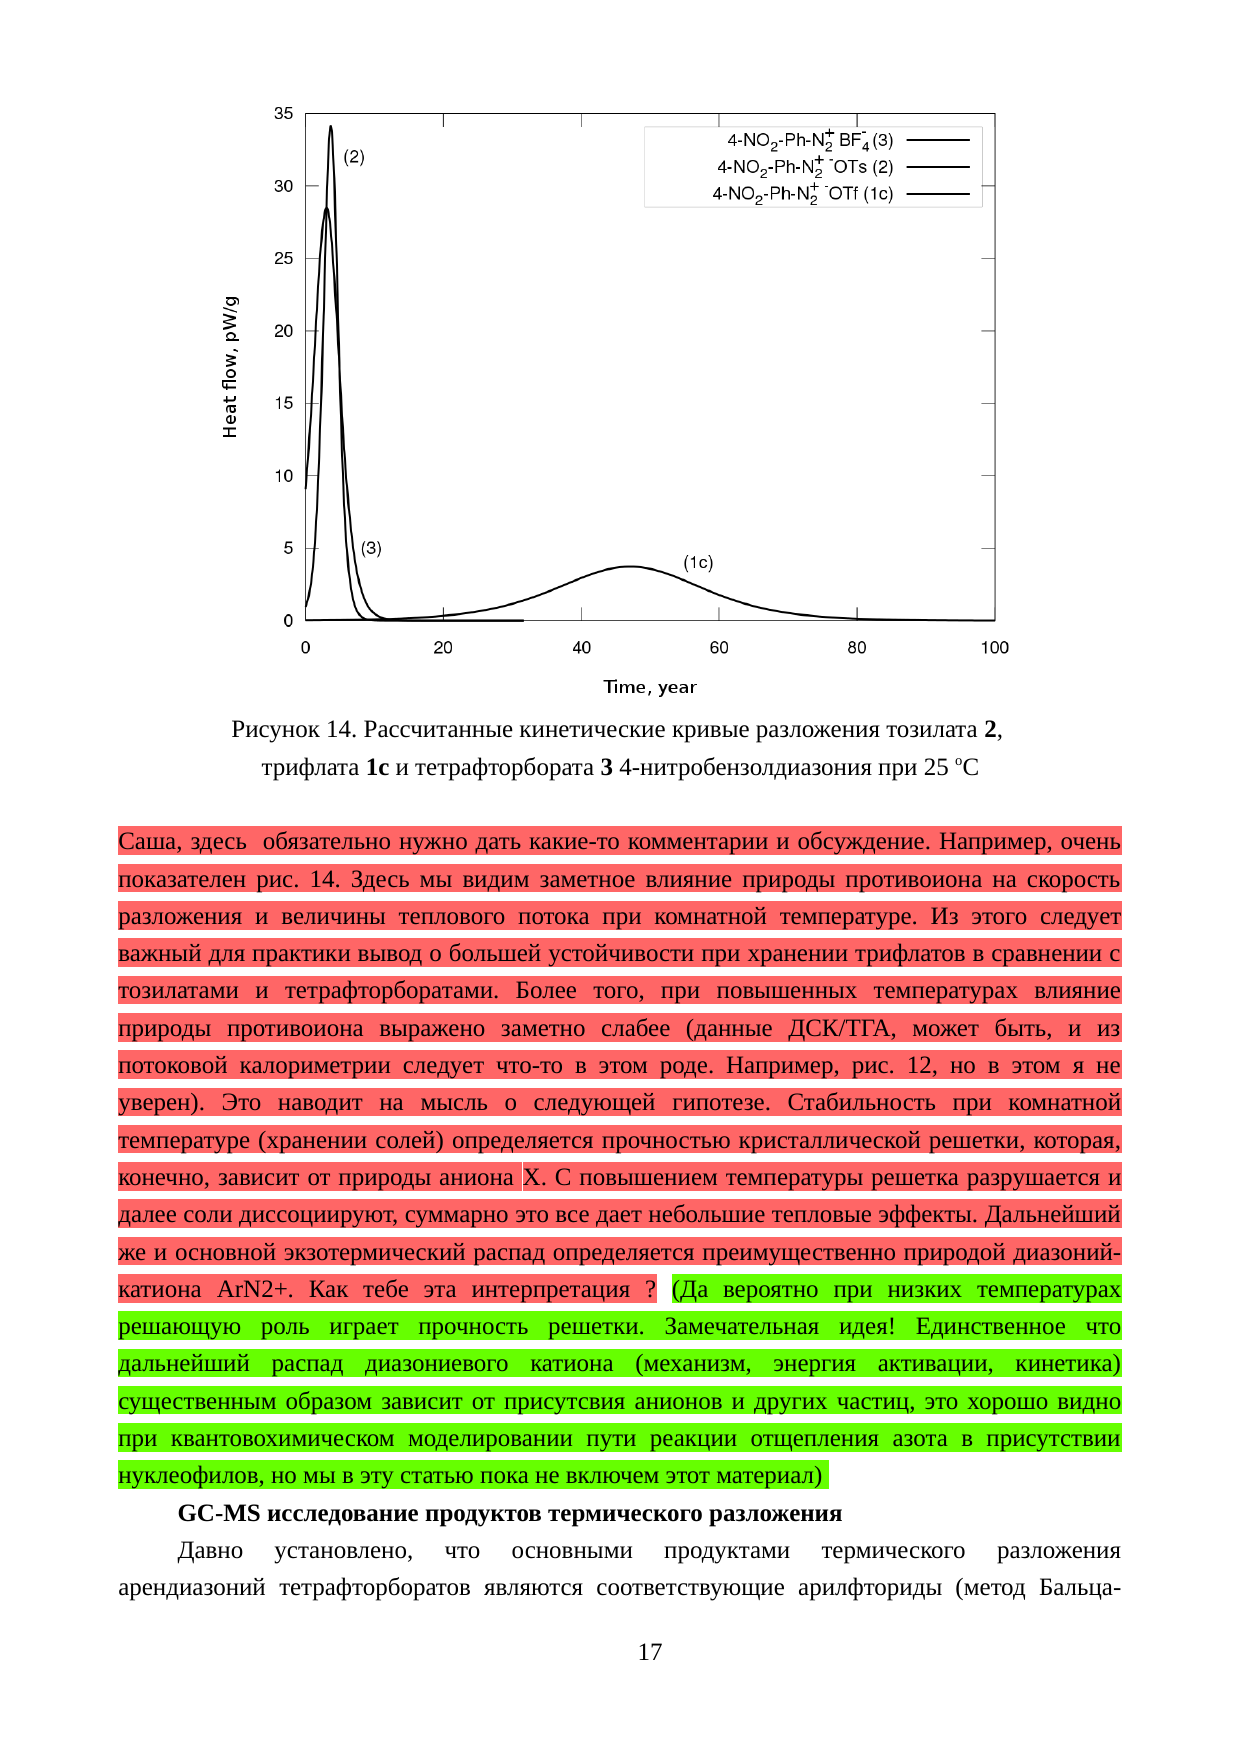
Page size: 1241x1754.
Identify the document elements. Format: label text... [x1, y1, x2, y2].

text GC-MS исследование продуктов термического разложения [118, 1498, 1122, 1526]
text трифлата 1c и тетрафторбората 3 4-нитробензолдиазония при 25 оС [118, 752, 1122, 781]
text Давно установлено, что основными продуктами термического разложения арендиазоний тетрафторборатов являются соответствующие арилфториды (метод Бальца- [118, 1535, 1122, 1601]
text Рисунок 14. Рассчитанные кинетические кривые разложения тозилата 2, [118, 714, 1122, 743]
text Саша, здесь обязательно нужно дать какие-то комментарии и обсуждение. Например, очень показателен рис. 14. Здесь мы видим заметное влияние природы противоиона на скорость разложения и величины теплового потока при комнатной температуре. Из этого следует важный для практики вывод о большей устойчивости при хранении трифлатов в сравнении с тозилатами и тетрафторборатами. Более того, при повышенных температурах влияние природы противоиона выражено заметно слабее (данные ДСК/ТГА, может быть, и из потоковой калориметрии следует что-то в этом роде. Например, рис. 12, но в этом я не уверен). Это наводит на мысль о следующей гипотезе. Стабильность при комнатной температуре (хранении солей) определяется прочностью кристаллической решетки, которая, конечно, зависит от природы аниона X. С повышением температуры решетка разрушается и далее соли диссоциируют, суммарно это все дает небольшие тепловые эффекты. Дальнейший же и основной экзотермический распад определяется преимущественно природой диазоний-катиона ArN2+. Как тебе эта интерпретация ? (Да вероятно при низких температурах решающую роль играет прочность решетки. Замечательная идея! Единственное что дальнейший распад диазониевого катиона (механизм, энергия активации, кинетика) существенным образом зависит от присутсвия анионов и других частиц, это хорошо видно при квантовохимическом моделировании пути реакции отщепления азота в присутствии нуклеофилов, но мы в эту статью пока не включем этот материал) [118, 826, 1122, 1489]
picture [210, 88, 1032, 706]
